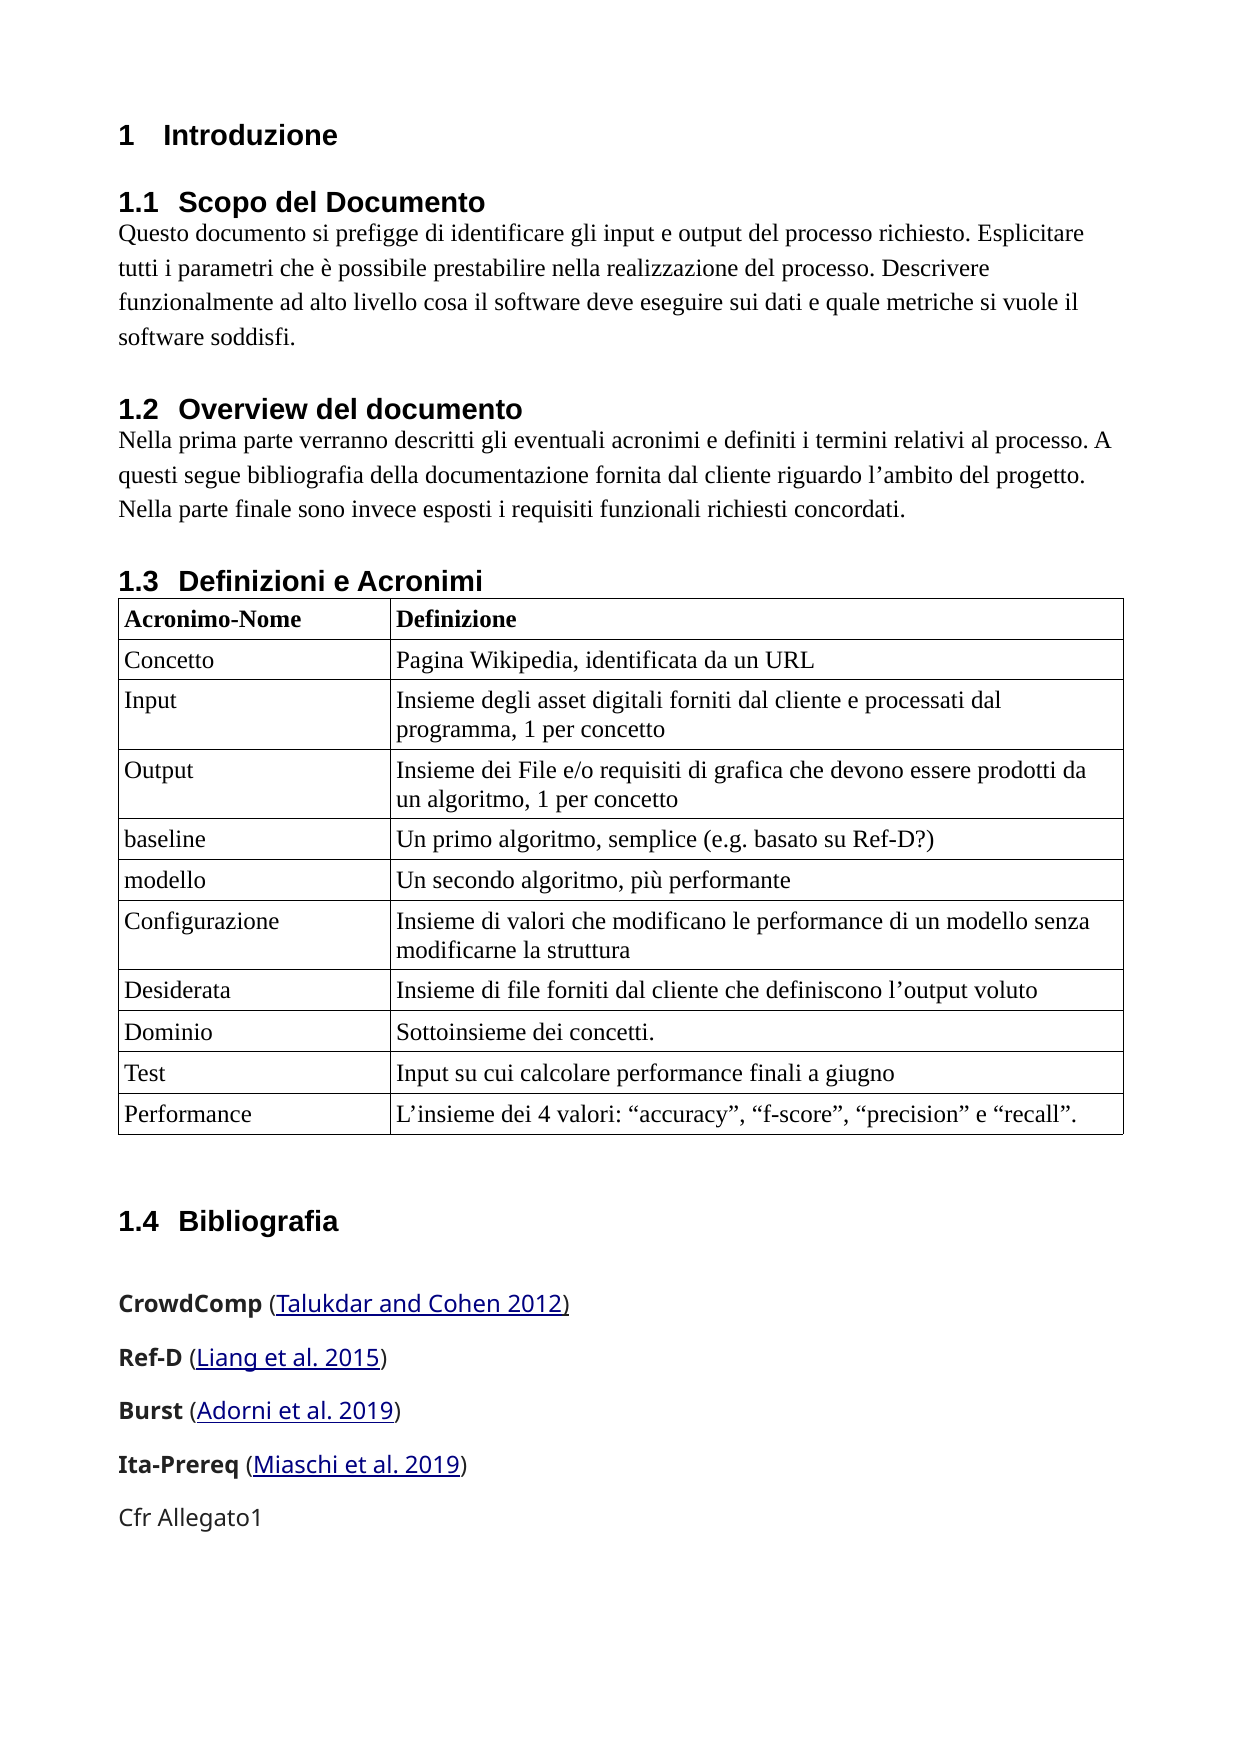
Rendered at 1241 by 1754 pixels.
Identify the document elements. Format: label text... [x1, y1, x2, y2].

text Questo documento si prefigge di identificare gli input e output del processo richiesto. Esplicitare tutti i parametri che è possibile prestabilire nella realizzazione del processo. Descrivere funzionalmente ad alto livello cosa il software deve eseguire sui dati e quale metriche si vuole il software soddisfi. [118, 218, 1122, 351]
subtitle Bibliografia [118, 1204, 1122, 1238]
text Burst (Adorni et al. 2019) [118, 1394, 1122, 1427]
table_cell Input [119, 680, 390, 749]
text CrowdComp (Talukdar and Cohen 2012) [118, 1287, 1122, 1319]
table_header Definizione [391, 599, 1123, 638]
table_cell Un primo algoritmo, semplice (e.g. basato su Ref-D?) [391, 819, 1123, 859]
table_header Acronimo-Nome [119, 599, 390, 638]
text Nella prima parte verranno descritti gli eventuali acronimi e definiti i termini relativi al processo. A questi segue bibliografia della documentazione fornita dal cliente riguardo l’ambito del progetto. Nella parte finale sono invece esposti i requisiti funzionali richiesti concordati. [118, 425, 1122, 523]
table_cell Dominio [119, 1011, 390, 1051]
table_cell Input su cui calcolare performance finali a giugno [391, 1052, 1123, 1092]
table_cell Performance [119, 1094, 390, 1134]
table_cell Concetto [119, 640, 390, 679]
table_cell Test [119, 1052, 390, 1092]
text Ita-Prereq (Miaschi et al. 2019) [118, 1448, 1122, 1480]
subtitle Definizioni e Acronimi [118, 564, 1122, 598]
table_cell Sottoinsieme dei concetti. [391, 1011, 1123, 1051]
table_cell baseline [119, 819, 390, 859]
table_cell Insieme di file forniti dal cliente che definiscono l’output voluto [391, 970, 1123, 1010]
table_cell modello [119, 860, 390, 900]
subtitle Introduzione [118, 118, 1122, 152]
text Ref-D (Liang et al. 2015) [118, 1340, 1122, 1373]
table_cell Pagina Wikipedia, identificata da un URL [391, 640, 1123, 679]
table_cell Insieme degli asset digitali forniti dal cliente e processati dal programma, 1 per concetto [391, 680, 1123, 749]
table_cell Insieme di valori che modificano le performance di un modello senza modificarne la struttura [391, 901, 1123, 969]
table_cell Output [119, 750, 390, 818]
subtitle Scopo del Documento [118, 185, 1122, 218]
subtitle Overview del documento [118, 392, 1122, 425]
table_cell Configurazione [119, 901, 390, 969]
text Cfr Allegato1 [118, 1501, 1122, 1534]
table_cell Un secondo algoritmo, più performante [391, 860, 1123, 900]
table_cell Desiderata [119, 970, 390, 1010]
table_cell L’insieme dei 4 valori: “accuracy”, “f-score”, “precision” e “recall”. [391, 1094, 1123, 1134]
table_cell Insieme dei File e/o requisiti di grafica che devono essere prodotti da un algoritmo, 1 per concetto [391, 750, 1123, 818]
